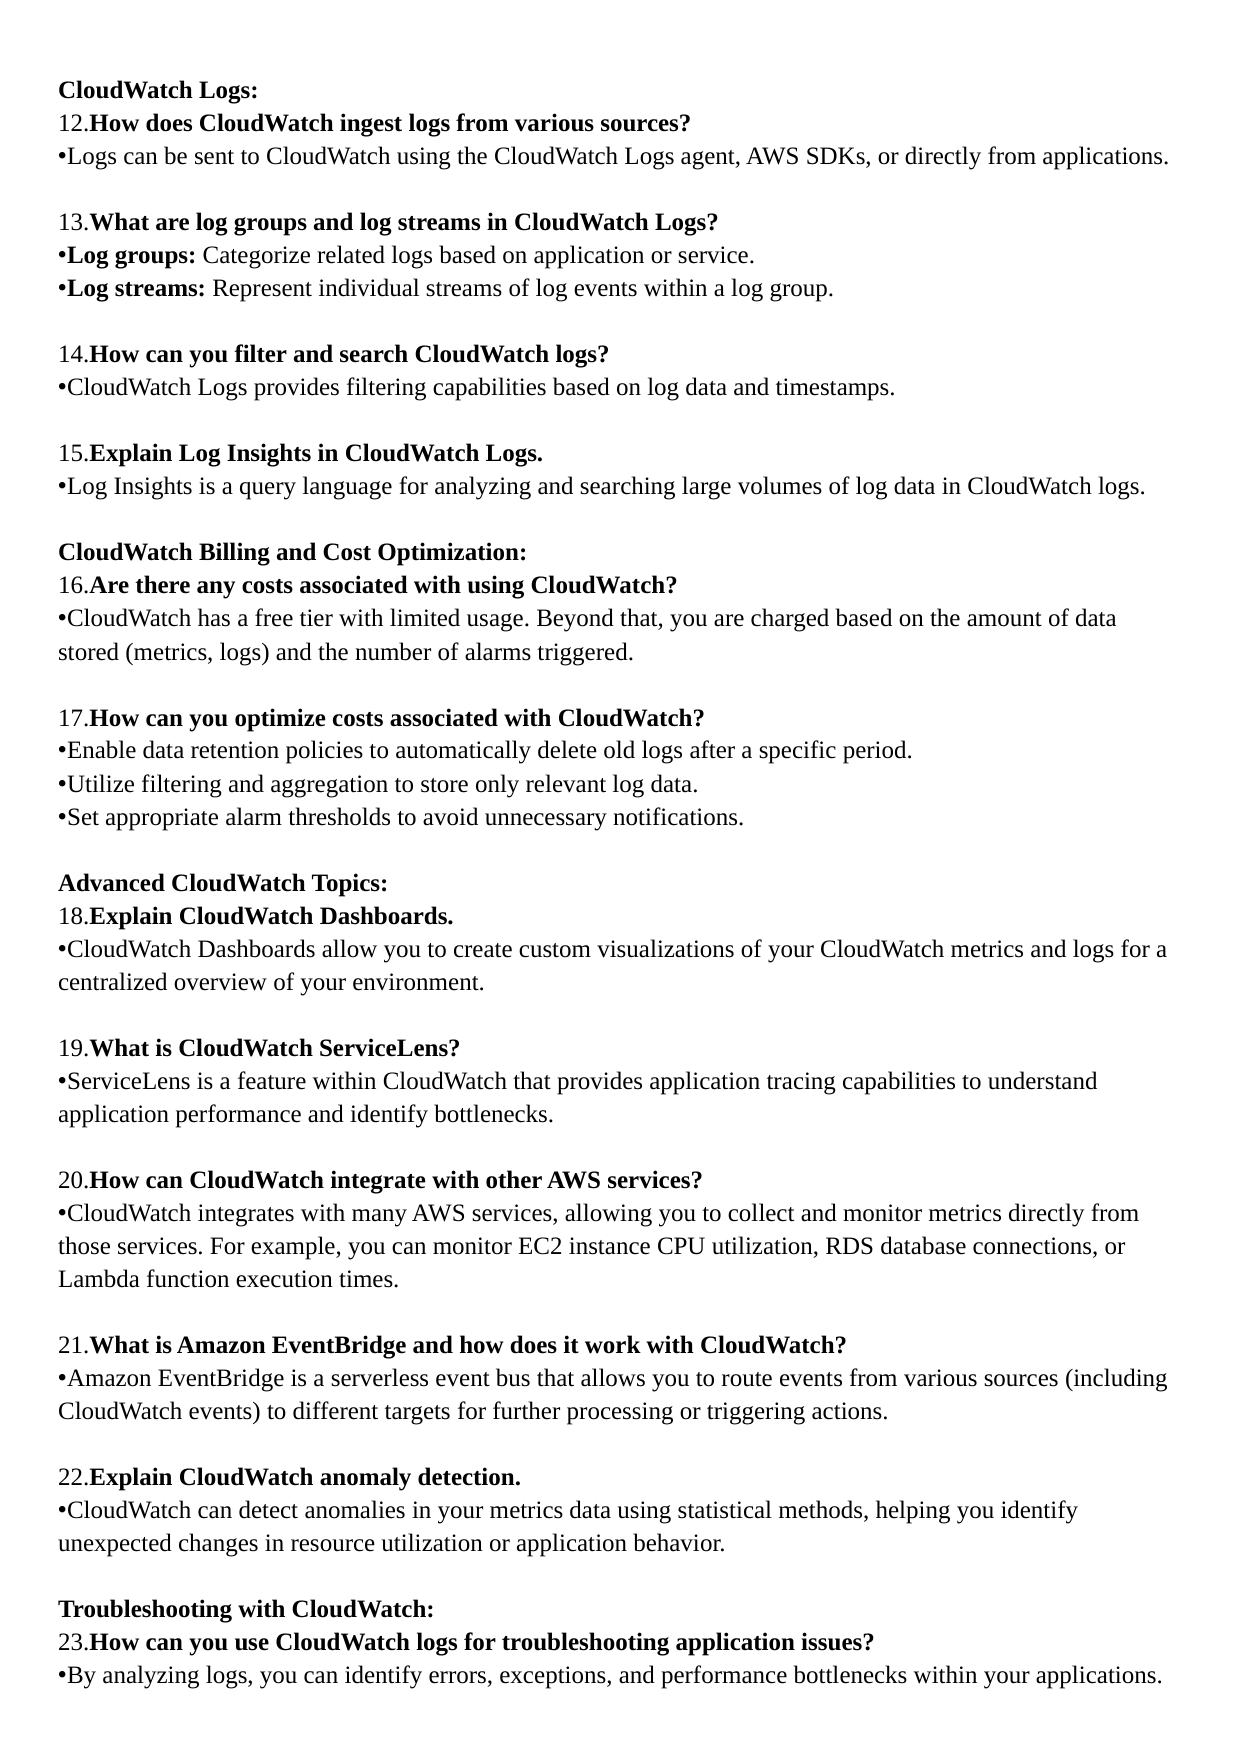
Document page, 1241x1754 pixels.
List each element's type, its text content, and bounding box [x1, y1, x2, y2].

list How can you optimize costs associated with CloudWatch? [58, 703, 1183, 731]
list CloudWatch integrates with many AWS services, allowing you to collect and monitor metrics directly from those services. For example, you can monitor EC2 instance CPU utilization, RDS database connections, or Lambda function execution times. [58, 1198, 1183, 1293]
list How can CloudWatch integrate with other AWS services? [58, 1165, 1183, 1194]
list By analyzing logs, you can identify errors, exceptions, and performance bottlenecks within your applications. [58, 1660, 1183, 1689]
list Log streams: Represent individual streams of log events within a log group. [58, 273, 1183, 302]
list Explain CloudWatch anomaly detection. [58, 1462, 1183, 1491]
list Are there any costs associated with using CloudWatch? [58, 571, 1183, 599]
list CloudWatch Logs provides filtering capabilities based on log data and timestamps. [58, 372, 1183, 401]
text CloudWatch Logs: [58, 75, 1183, 104]
list ServiceLens is a feature within CloudWatch that provides application tracing capabilities to understand application performance and identify bottlenecks. [58, 1066, 1183, 1128]
list How can you filter and search CloudWatch logs? [58, 339, 1183, 368]
list What is Amazon EventBridge and how does it work with CloudWatch? [58, 1330, 1183, 1359]
list Explain CloudWatch Dashboards. [58, 901, 1183, 929]
list Enable data retention policies to automatically delete old logs after a specific period. [58, 736, 1183, 764]
list What are log groups and log streams in CloudWatch Logs? [58, 207, 1183, 236]
text Advanced CloudWatch Topics: [58, 868, 1183, 896]
list Log groups: Categorize related logs based on application or service. [58, 240, 1183, 269]
list Explain Log Insights in CloudWatch Logs. [58, 438, 1183, 467]
list What is CloudWatch ServiceLens? [58, 1033, 1183, 1062]
list CloudWatch Dashboards allow you to create custom visualizations of your CloudWatch metrics and logs for a centralized overview of your environment. [58, 934, 1183, 996]
list Utilize filtering and aggregation to store only relevant log data. [58, 769, 1183, 797]
list CloudWatch can detect anomalies in your metrics data using statistical methods, helping you identify unexpected changes in resource utilization or application behavior. [58, 1495, 1183, 1557]
list Amazon EventBridge is a serverless event bus that allows you to route events from various sources (including CloudWatch events) to different targets for further processing or triggering actions. [58, 1363, 1183, 1425]
text CloudWatch Billing and Cost Optimization: [58, 537, 1183, 566]
list How can you use CloudWatch logs for troubleshooting application issues? [58, 1627, 1183, 1656]
list CloudWatch has a free tier with limited usage. Beyond that, you are charged based on the amount of data stored (metrics, logs) and the number of alarms triggered. [58, 603, 1183, 665]
list Log Insights is a query language for analyzing and searching large volumes of log data in CloudWatch logs. [58, 471, 1183, 500]
list How does CloudWatch ingest logs from various sources? [58, 108, 1183, 137]
text Troubleshooting with CloudWatch: [58, 1594, 1183, 1623]
list Logs can be sent to CloudWatch using the CloudWatch Logs agent, AWS SDKs, or directly from applications. [58, 141, 1183, 170]
list Set appropriate alarm thresholds to avoid unnecessary notifications. [58, 802, 1183, 830]
